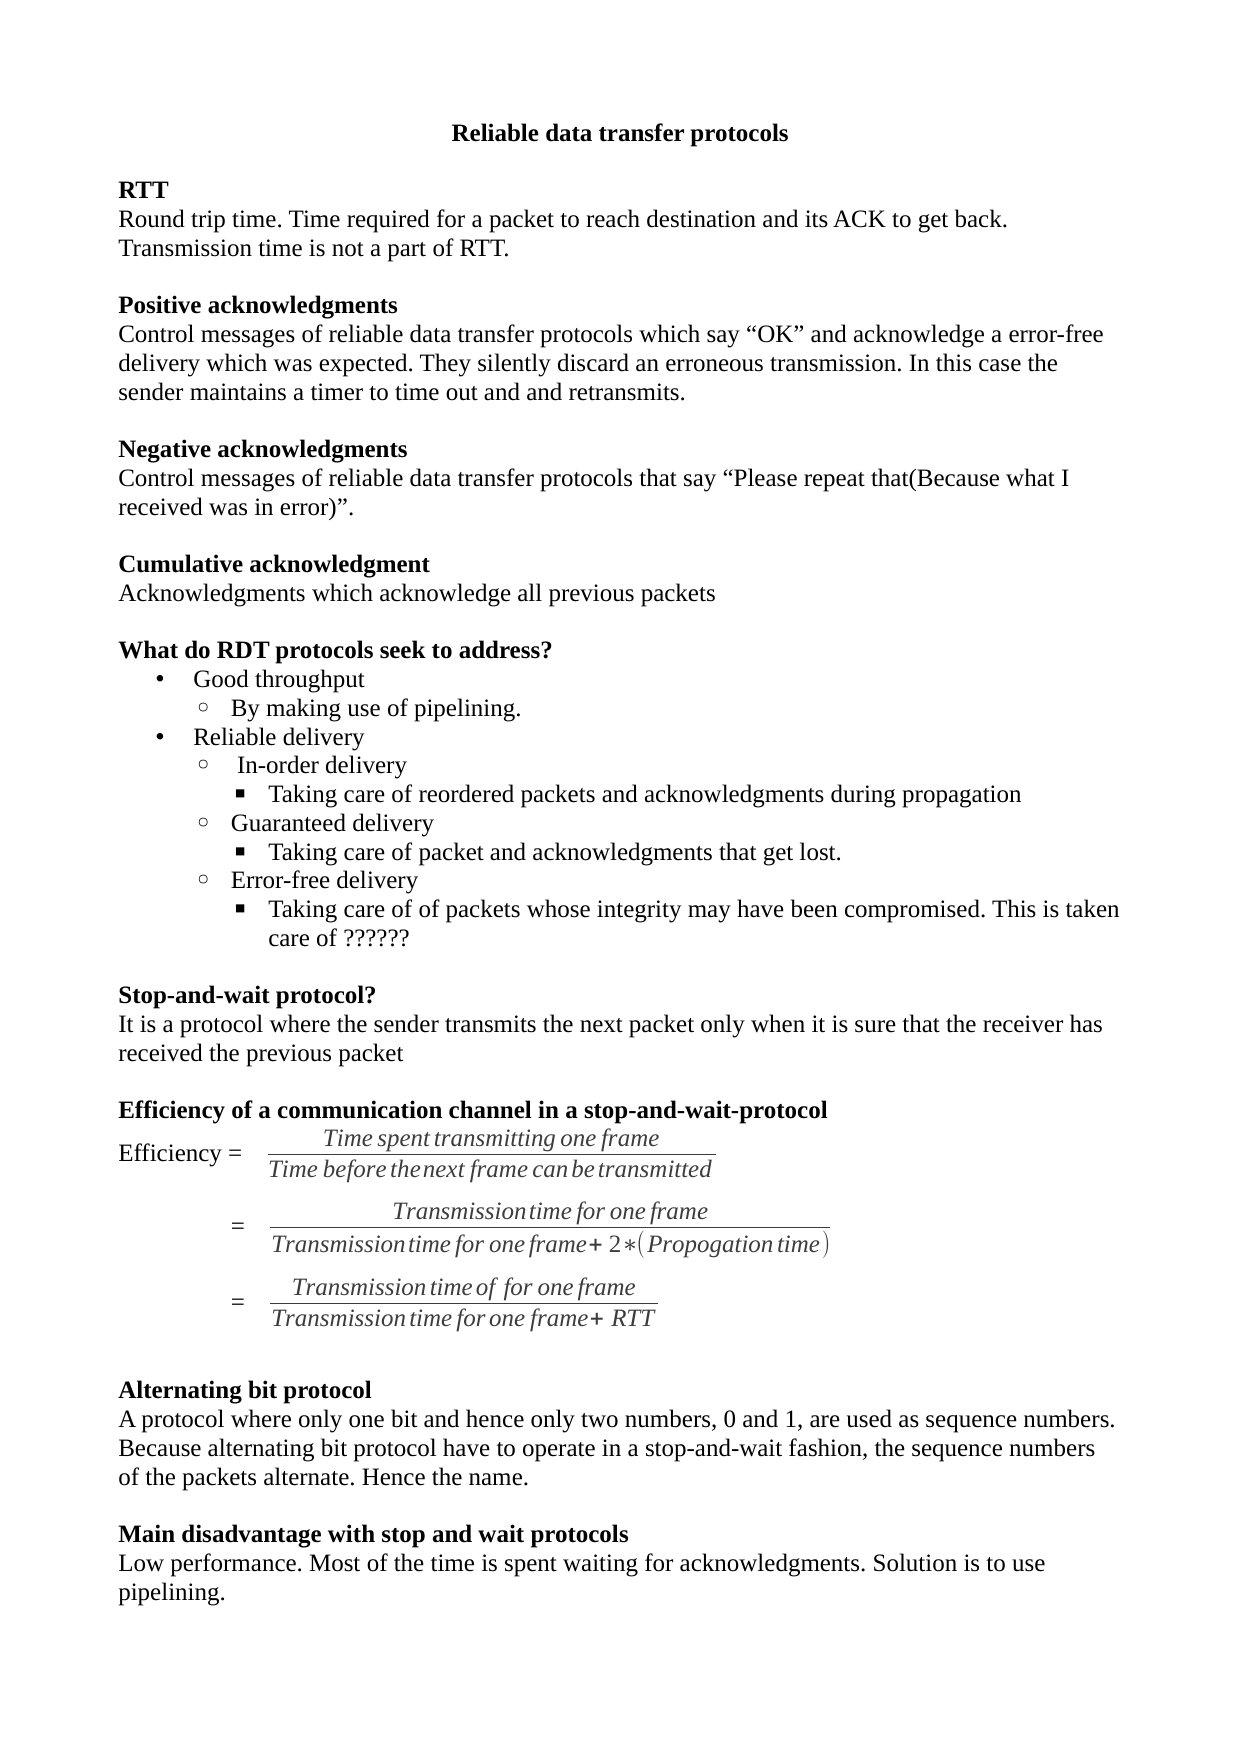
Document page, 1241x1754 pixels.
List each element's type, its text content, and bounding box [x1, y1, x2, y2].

list Good throughput [156, 664, 1122, 693]
text Efficiency of a communication channel in a stop-and-wait-protocol [118, 1096, 1122, 1124]
list By making use of pipelining. [193, 693, 1122, 722]
list Taking care of of packets whose integrity may have been compromised. This is taken care of ?????? [231, 894, 1122, 952]
text RTT [118, 176, 1122, 204]
text Acknowledgments which acknowledge all previous packets [118, 578, 1122, 607]
list Guaranteed delivery [193, 808, 1122, 837]
text Round trip time. Time required for a packet to reach destination and its ACK to get back. Transmission time is not a part of RTT. [118, 204, 1122, 262]
text Control messages of reliable data transfer protocols that say “Please repeat that(Because what I received was in error)”. [118, 463, 1122, 521]
text = [118, 1273, 1122, 1332]
text Efficiency = [118, 1124, 1122, 1183]
text A protocol where only one bit and hence only two numbers, 0 and 1, are used as sequence numbers. Because alternating bit protocol have to operate in a stop-and-wait fashion, the sequence numbers of the packets alternate. Hence the name. [118, 1404, 1122, 1491]
text Cumulative acknowledgment [118, 549, 1122, 578]
list Reliable delivery [156, 722, 1122, 751]
text Main disadvantage with stop and wait protocols [118, 1519, 1122, 1548]
text What do RDT protocols seek to address? [118, 636, 1122, 664]
text Low performance. Most of the time is spent waiting for acknowledgments. Solution is to use pipelining. [118, 1548, 1122, 1606]
text Stop-and-wait protocol? [118, 981, 1122, 1009]
text It is a protocol where the sender transmits the next packet only when it is sure that the receiver has received the previous packet [118, 1009, 1122, 1067]
text Control messages of reliable data transfer protocols which say “OK” and acknowledge a error-free delivery which was expected. They silently discard an erroneous transmission. In this case the sender maintains a timer to time out and and retransmits. [118, 319, 1122, 406]
text Reliable data transfer protocols [118, 118, 1122, 147]
text = [118, 1198, 1122, 1259]
text Positive acknowledgments [118, 291, 1122, 319]
list Taking care of reordered packets and acknowledgments during propagation [231, 779, 1122, 808]
text Alternating bit protocol [118, 1376, 1122, 1404]
list Taking care of packet and acknowledgments that get lost. [231, 837, 1122, 866]
text Negative acknowledgments [118, 434, 1122, 463]
list In-order delivery [193, 751, 1122, 779]
list Error-free delivery [193, 866, 1122, 894]
